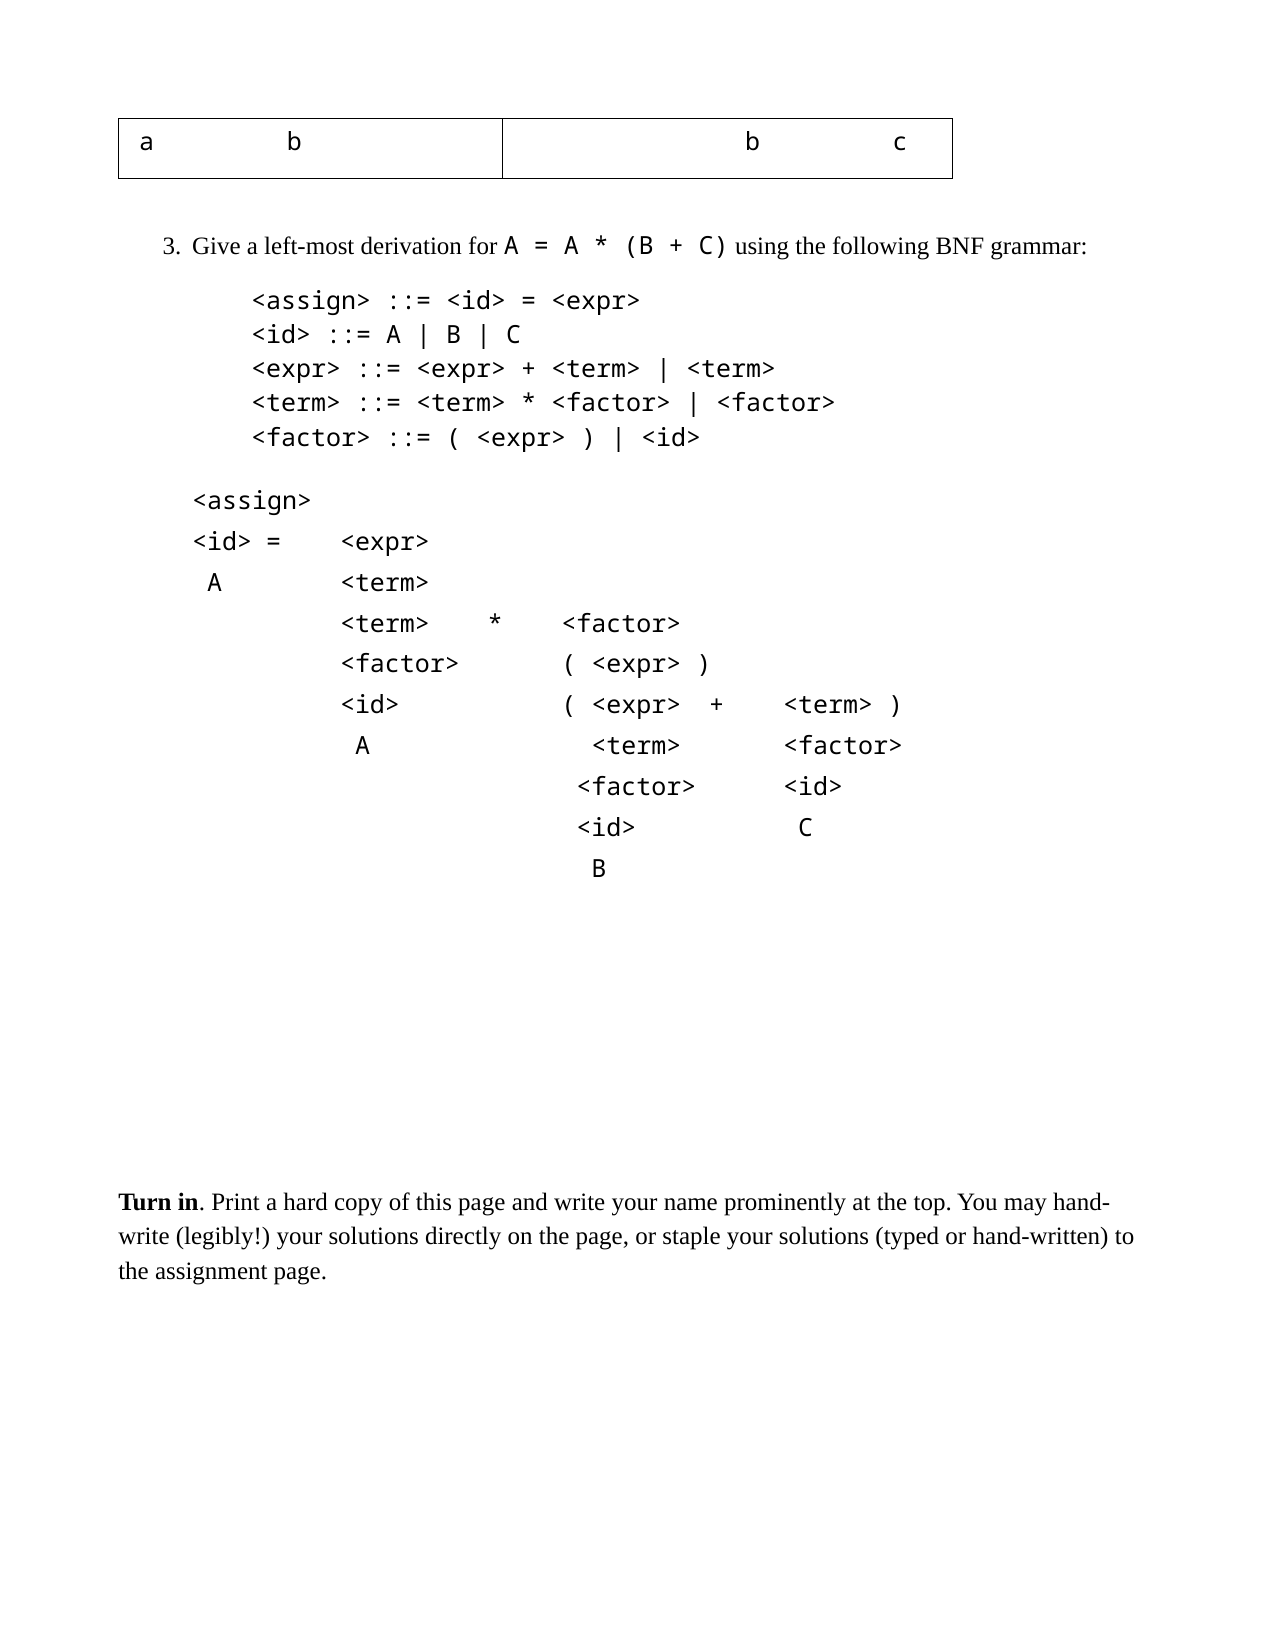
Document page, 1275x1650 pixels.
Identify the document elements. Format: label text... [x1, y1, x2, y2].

list <assign> <id> = <expr> A <term> <term> * <factor> <factor> ( <expr> ) <id> ( <expr> + <term> ) A <term> <factor> <factor> <id> <id> C B [162, 483, 1157, 1166]
text Turn in. Print a hard copy of this page and write your name prominently at the top. You may hand-write (legibly!) your solutions directly on the page, or staple your solutions (typed or hand-written) to the assignment page. [118, 1187, 1157, 1284]
table_header a b [119, 119, 502, 178]
list <assign> ::= <id> = <expr> <id> ::= A | B | C <expr> ::= <expr> + <term> | <term> <term> ::= <term> * <factor> | <factor> <factor> ::= ( <expr> ) | <id> [221, 283, 1098, 453]
table_header b c [503, 119, 952, 178]
list Give a left-most derivation for A = A * (B + C) using the following BNF grammar: [162, 227, 1157, 262]
